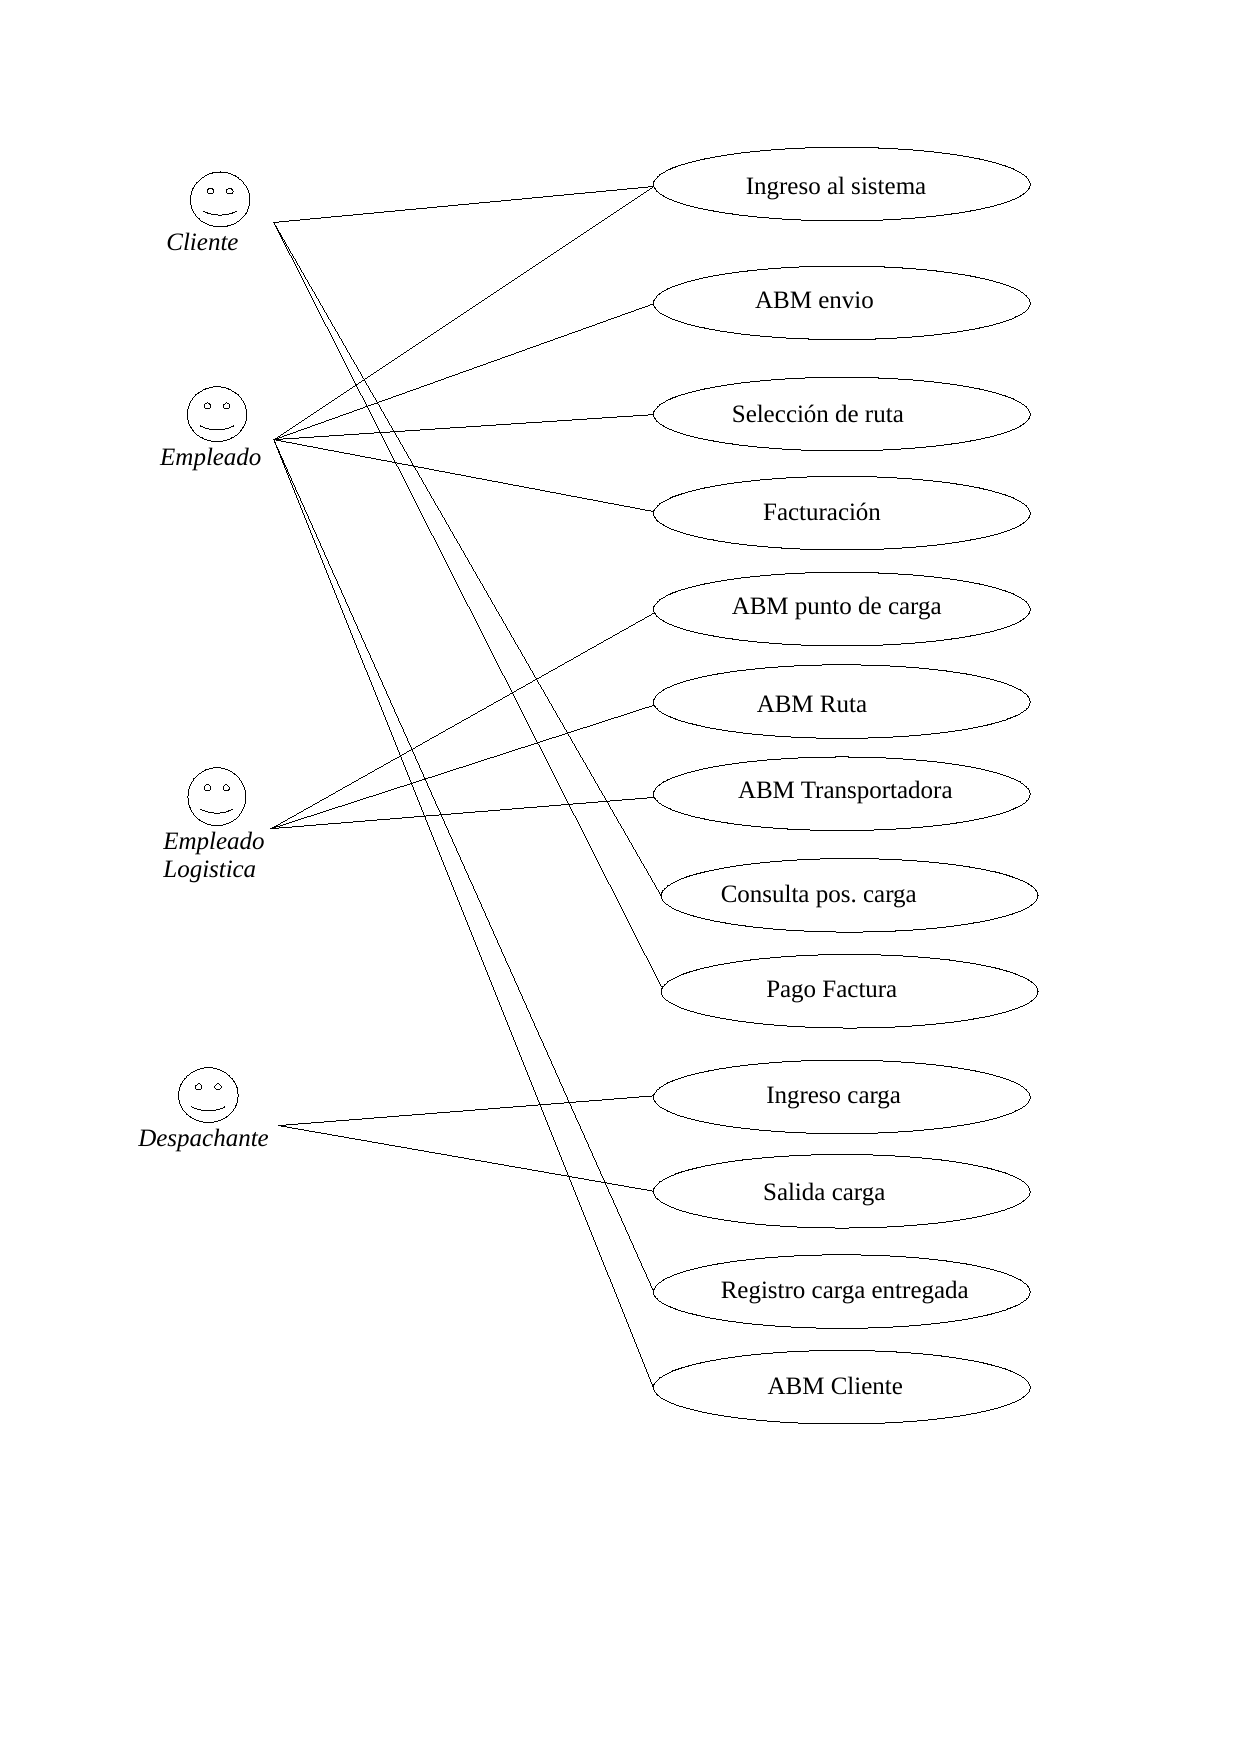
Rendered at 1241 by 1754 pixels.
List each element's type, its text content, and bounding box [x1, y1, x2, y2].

text Empleado [160, 399, 274, 470]
text Empleado Logistica [163, 780, 271, 883]
text Despachante [138, 1080, 279, 1151]
text Cliente [166, 184, 274, 256]
